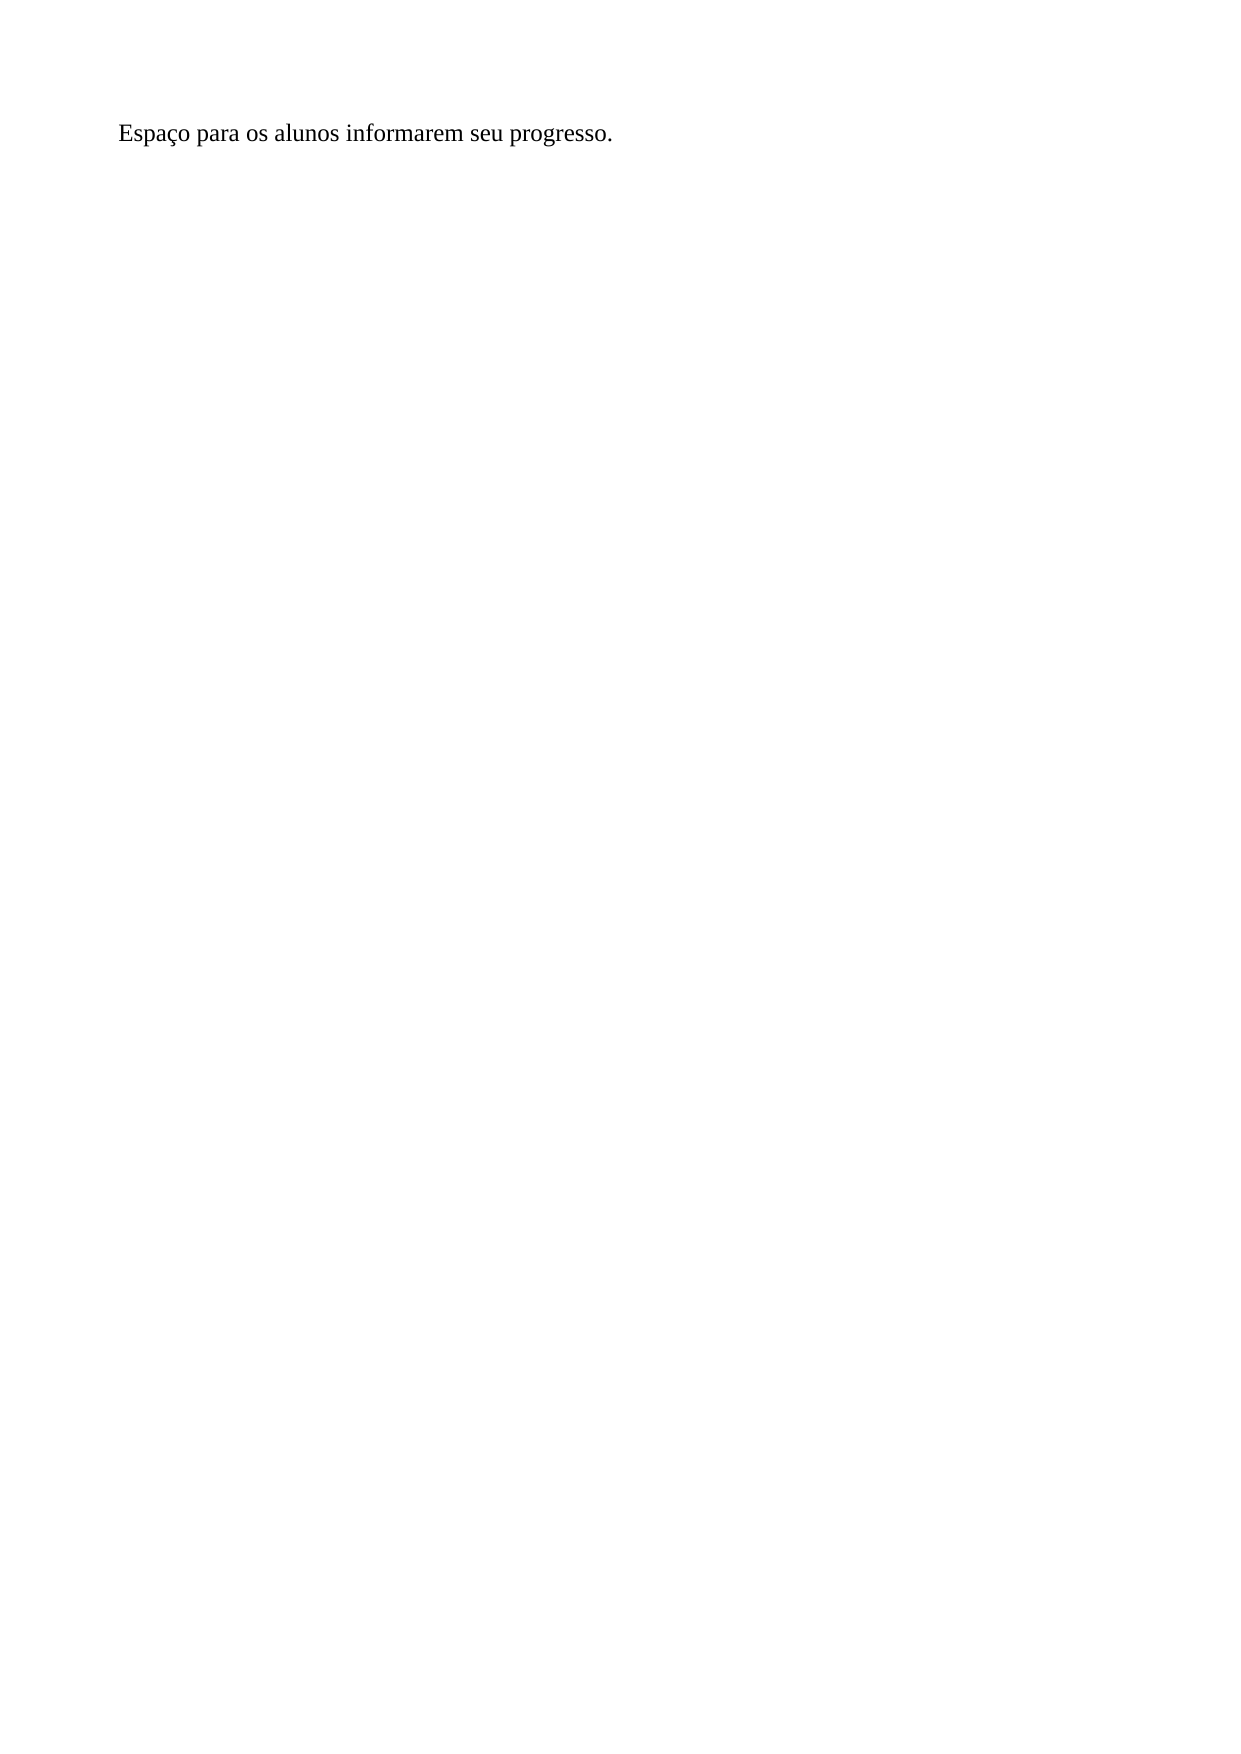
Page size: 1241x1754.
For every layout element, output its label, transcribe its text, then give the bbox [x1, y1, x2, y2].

text Espaço para os alunos informarem seu progresso. [118, 118, 1122, 147]
